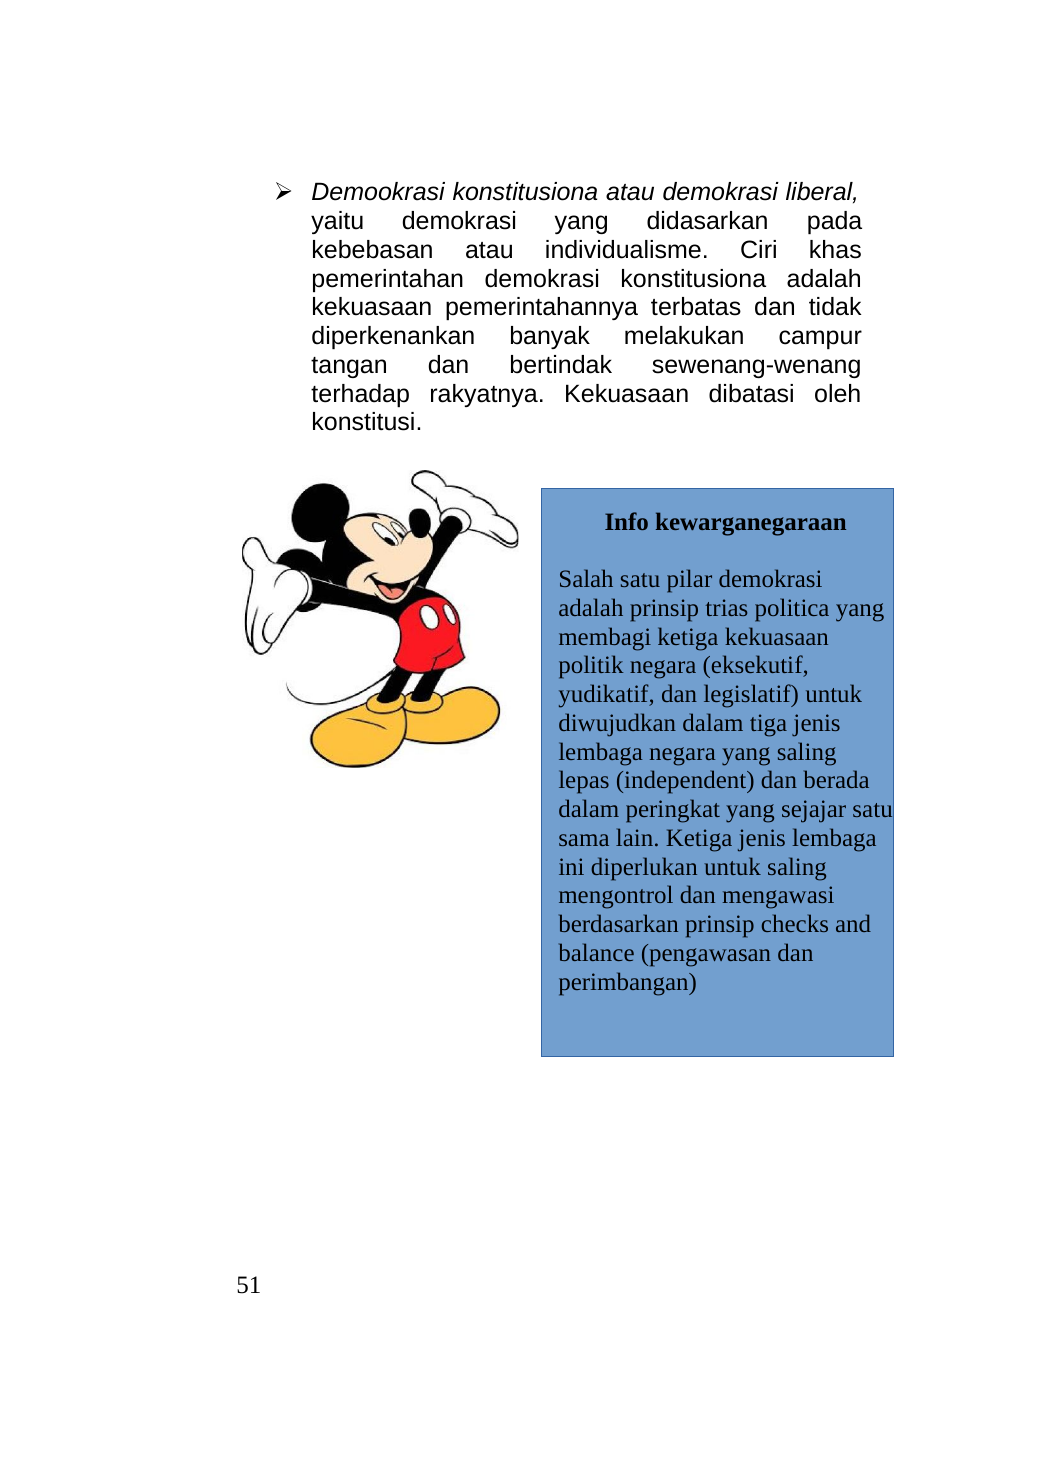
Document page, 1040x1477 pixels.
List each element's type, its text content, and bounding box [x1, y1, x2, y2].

table_header [526, 465, 904, 1086]
picture [242, 470, 519, 768]
table_header [236, 465, 526, 1086]
list Demookrasi konstitusiona atau demokrasi liberal, yaitu demokrasi yang didasarkan pada kebebasan atau individualisme. Ciri khas pemerintahan demokrasi konstitusiona adalah kekuasaan pemerintahannya terbatas dan tidak diperkenankan banyak melakukan campur tangan dan bertindak sewenang-wenang terhadap rakyatnya. Kekuasaan dibatasi oleh konstitusi. [274, 177, 862, 436]
